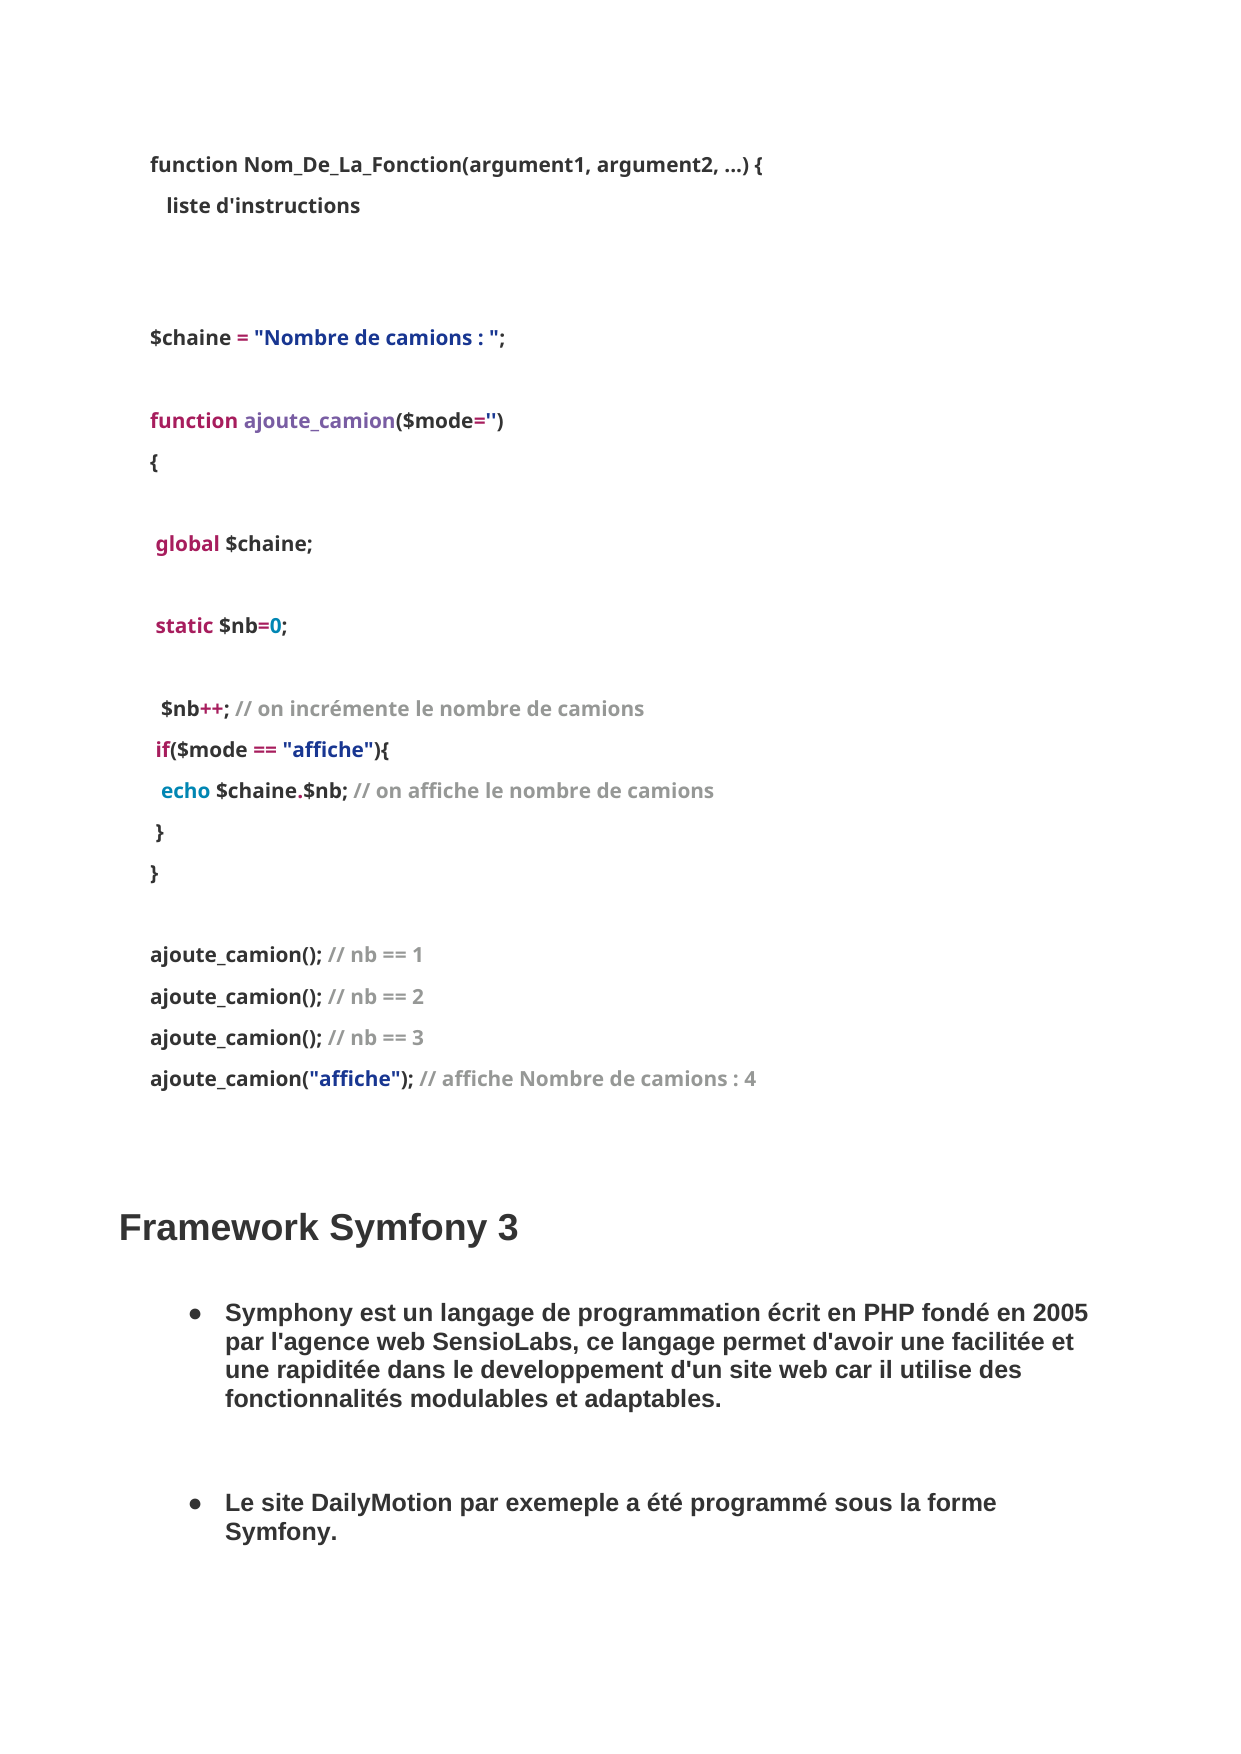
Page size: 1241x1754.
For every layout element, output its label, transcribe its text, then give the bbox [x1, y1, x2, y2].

subtitle Framework Symfony 3 [119, 1205, 1090, 1248]
text $chaine = "Nombre de camions : "; function ajoute_camion($mode='') { global $chaine; static $nb=0; $nb++; // on incrémente le nombre de camions if($mode == "affiche"){ echo $chaine.$nb; // on affiche le nombre de camions } } ajoute_camion(); // nb == 1 ajoute_camion(); // nb == 2 ajoute_camion(); // nb == 3 ajoute_camion("affiche"); // affiche Nombre de camions : 4 [150, 323, 1090, 1131]
list Le site DailyMotion par exemeple a été programmé sous la forme Symfony. [187, 1488, 1090, 1546]
list Symphony est un langage de programmation écrit en PHP fondé en 2005 par l'agence web SensioLabs, ce langage permet d'avoir une facilitée et une rapiditée dans le developpement d'un site web car il utilise des fonctionnalités modulables et adaptables. [187, 1298, 1090, 1413]
text function Nom_De_La_Fonction(argument1, argument2, ...) { liste d'instructions [150, 150, 1090, 261]
